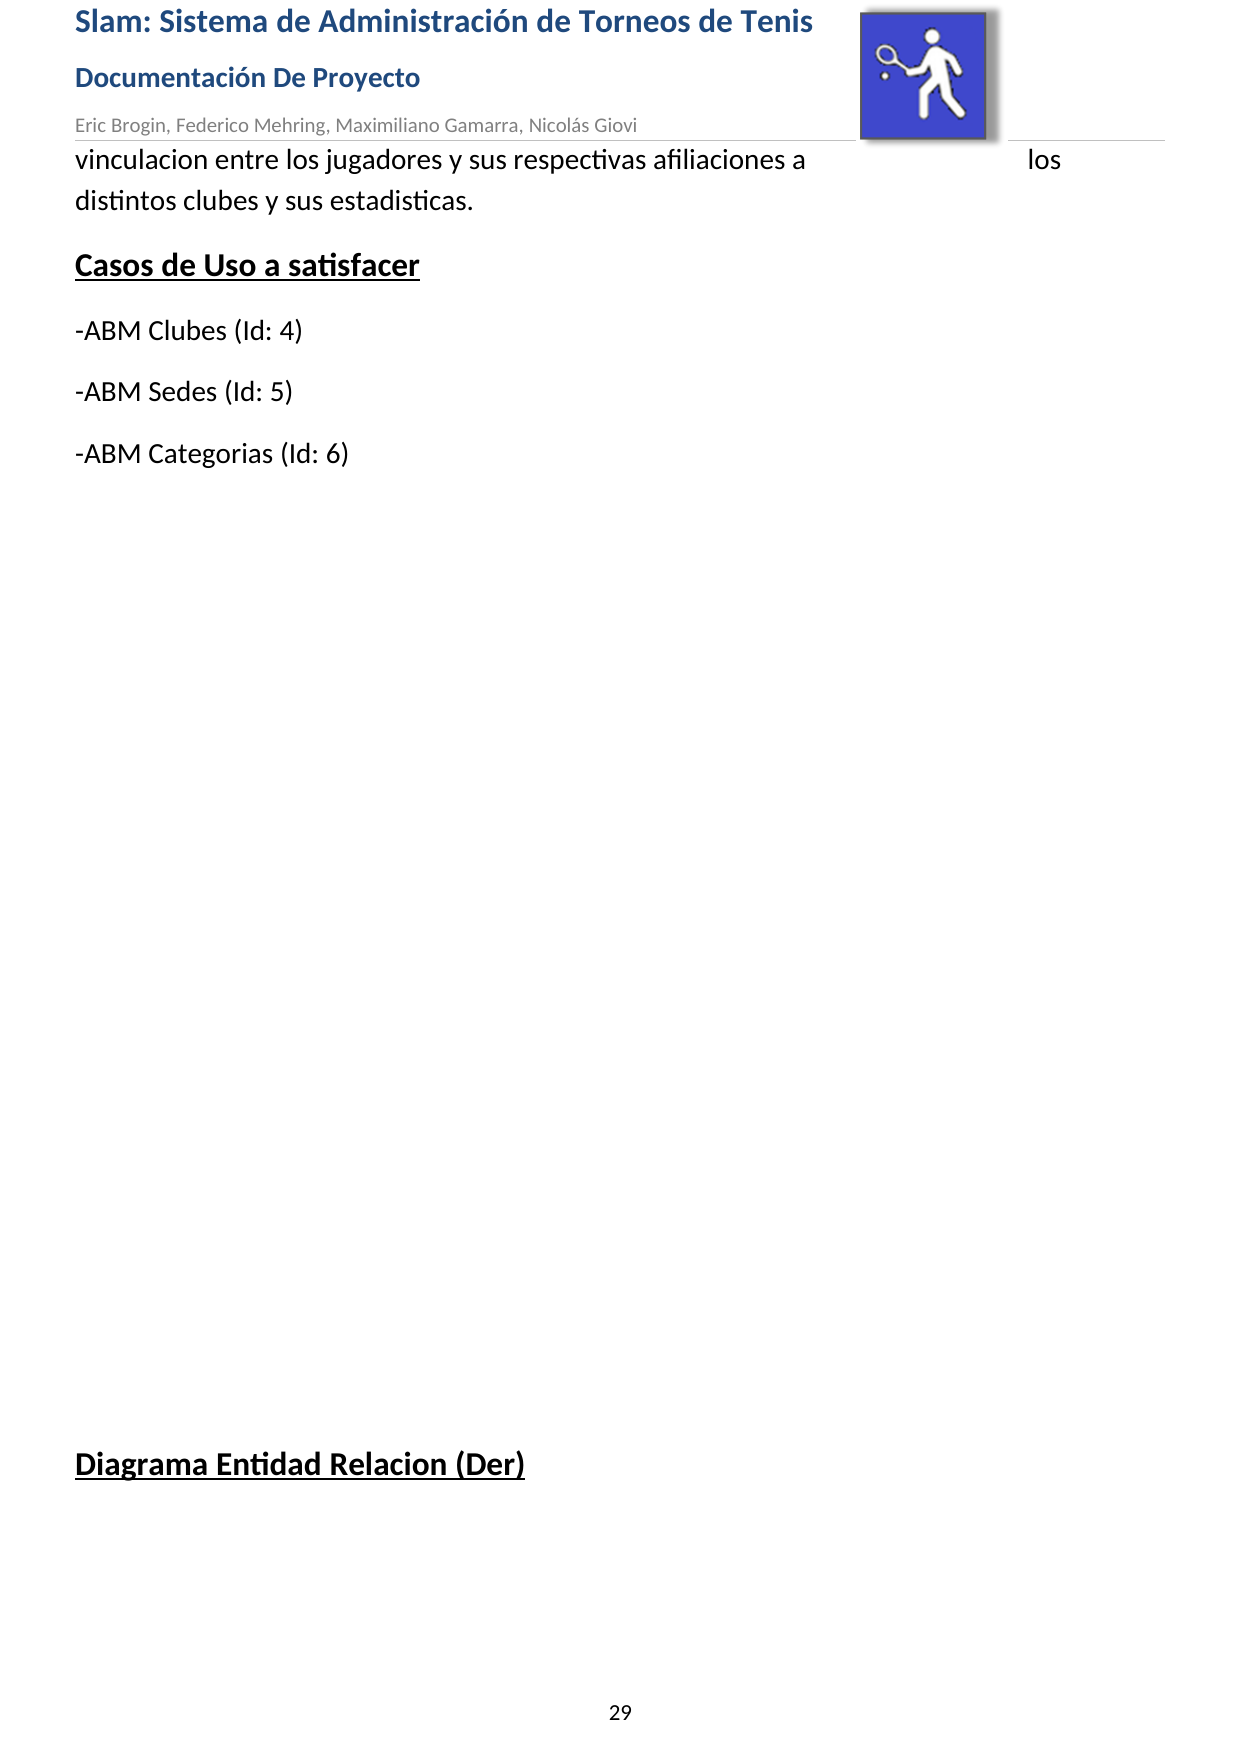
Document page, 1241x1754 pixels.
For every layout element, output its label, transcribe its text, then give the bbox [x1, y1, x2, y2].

text -ABM Clubes (Id: 4) [75, 312, 1165, 347]
text vinculacion entre los jugadores y sus respectivas afiliaciones a los distintos clubes y sus estadisticas. [75, 141, 1165, 218]
picture [858, 1, 1007, 151]
text -ABM Sedes (Id: 5) [75, 373, 1165, 409]
text -ABM Categorias (Id: 6) [75, 435, 1165, 471]
text Diagrama Entidad Relacion (Der) [75, 1443, 1165, 1484]
text Casos de Uso a satisfacer [75, 244, 1165, 285]
